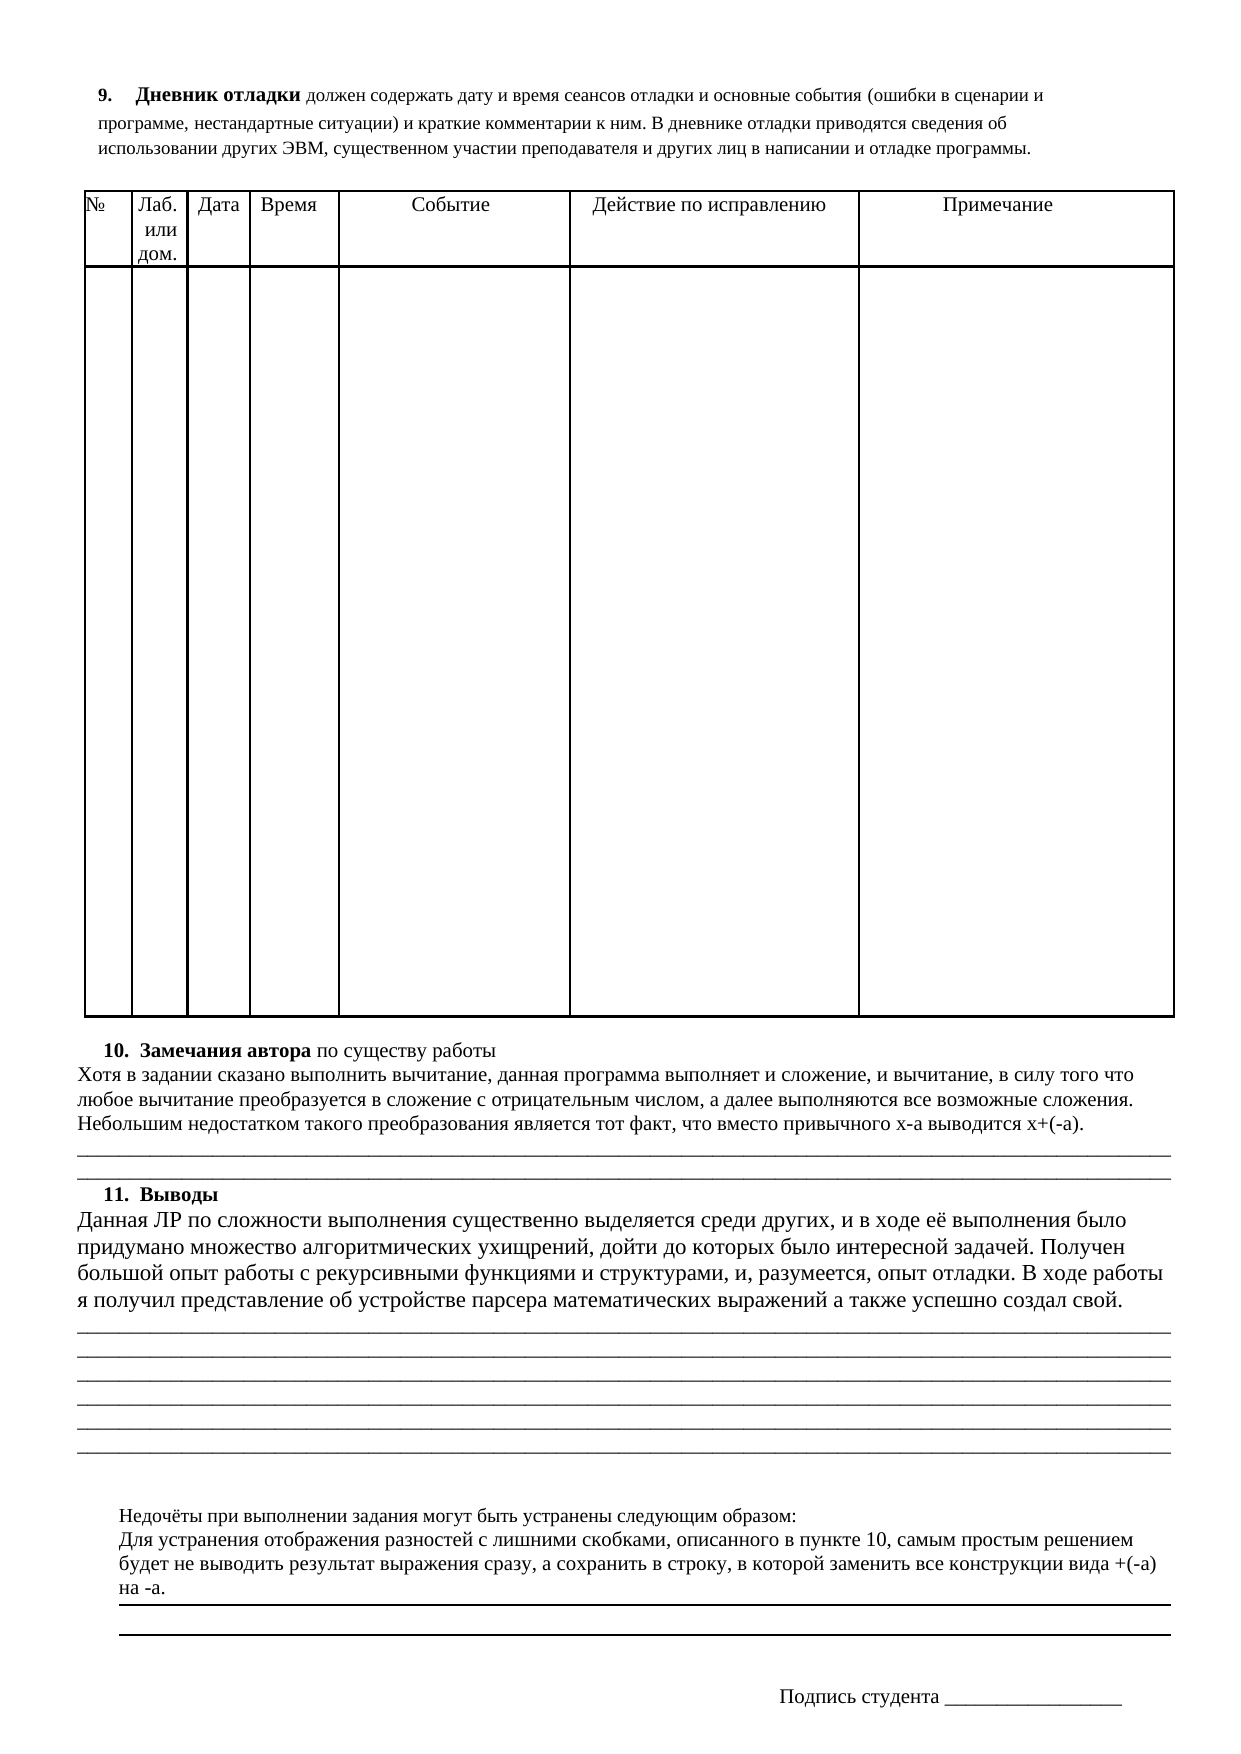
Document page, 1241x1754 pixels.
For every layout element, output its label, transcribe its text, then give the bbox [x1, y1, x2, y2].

table_cell или [133, 216, 186, 241]
table_cell [340, 241, 569, 265]
table_cell [86, 216, 131, 241]
table_cell [189, 268, 249, 1015]
text Хотя в задании сказано выполнить вычитание, данная программа выполняет и сложение, и вычитание, в силу того что любое вычитание преобразуется в сложение с отрицательным числом, а далее выполняются все возможные сложения. Небольшим недостатком такого преобразования является тот факт, что вместо привычного x-a выводится x+(-a). [77, 1062, 1171, 1134]
list Дневник отладки должен содержать дату и время сеансов отладки и основные события (ошибки в сценарии и программе, нестандартные ситуации) и краткие комментарии к ним. В дневнике отладки приводятся сведения об использовании других ЭВМ, существенном участии преподавателя и других лиц в написании и отладке программы. [98, 82, 1105, 159]
table_cell [251, 216, 338, 241]
text _________________________________________________________________________________________________________ [77, 1336, 1171, 1357]
table_cell [86, 241, 131, 265]
table_cell [189, 241, 249, 265]
text _________________________________________________________________________________________________________ [77, 1134, 1171, 1156]
table_header Дата [189, 192, 249, 216]
table_cell [340, 216, 569, 241]
table_cell [860, 241, 1173, 265]
text _________________________________________________________________________________________________________ [77, 1360, 1171, 1381]
table_header Действие по исправлению [571, 192, 858, 216]
table_header Время [251, 192, 338, 216]
text _________________________________________________________________________________________________________ [77, 1432, 1171, 1453]
table_header Событие [340, 192, 569, 216]
table_cell [251, 268, 338, 1015]
list Замечания автора по существу работы [103, 1038, 1171, 1062]
table_cell [860, 268, 1173, 1015]
text _________________________________________________________________________________________________________ [77, 1159, 1171, 1179]
table_cell [340, 268, 569, 1015]
table_cell [133, 268, 186, 1015]
text _________________________________________________________________________________________________________ [77, 1312, 1171, 1333]
table_cell [571, 216, 858, 241]
table_cell [251, 241, 338, 265]
text Подпись студента _________________ [779, 1684, 1171, 1708]
table_cell [189, 216, 249, 241]
table_cell [571, 241, 858, 265]
table_header № [86, 192, 131, 216]
table_header Примечание [860, 192, 1173, 216]
table_cell [860, 216, 1173, 241]
text Для устранения отображения разностей с лишними скобками, описанного в пункте 10, самым простым решением будет не выводить результат выражения сразу, а сохранить в строку, в которой заменить все конструкции вида +(-a) на -a. [119, 1527, 1171, 1604]
table_cell [86, 268, 131, 1015]
table_header Лаб. [133, 192, 186, 216]
list Выводы [103, 1182, 1171, 1206]
text _________________________________________________________________________________________________________ [77, 1408, 1171, 1429]
table_cell [571, 268, 858, 1015]
table_cell дом. [133, 241, 186, 265]
text _________________________________________________________________________________________________________ [77, 1384, 1171, 1405]
text Данная ЛР по сложности выполнения существенно выделяется среди других, и в ходе её выполнения было придумано множество алгоритмических ухищрений, дойти до которых было интересной задачей. Получен большой опыт работы с рекурсивными функциями и структурами, и, разумеется, опыт отладки. В ходе работы я получил представление об устройстве парсера математических выражений а также успешно создал свой. [77, 1207, 1171, 1312]
text Недочёты при выполнении задания могут быть устранены следующим образом: [119, 1504, 1171, 1527]
